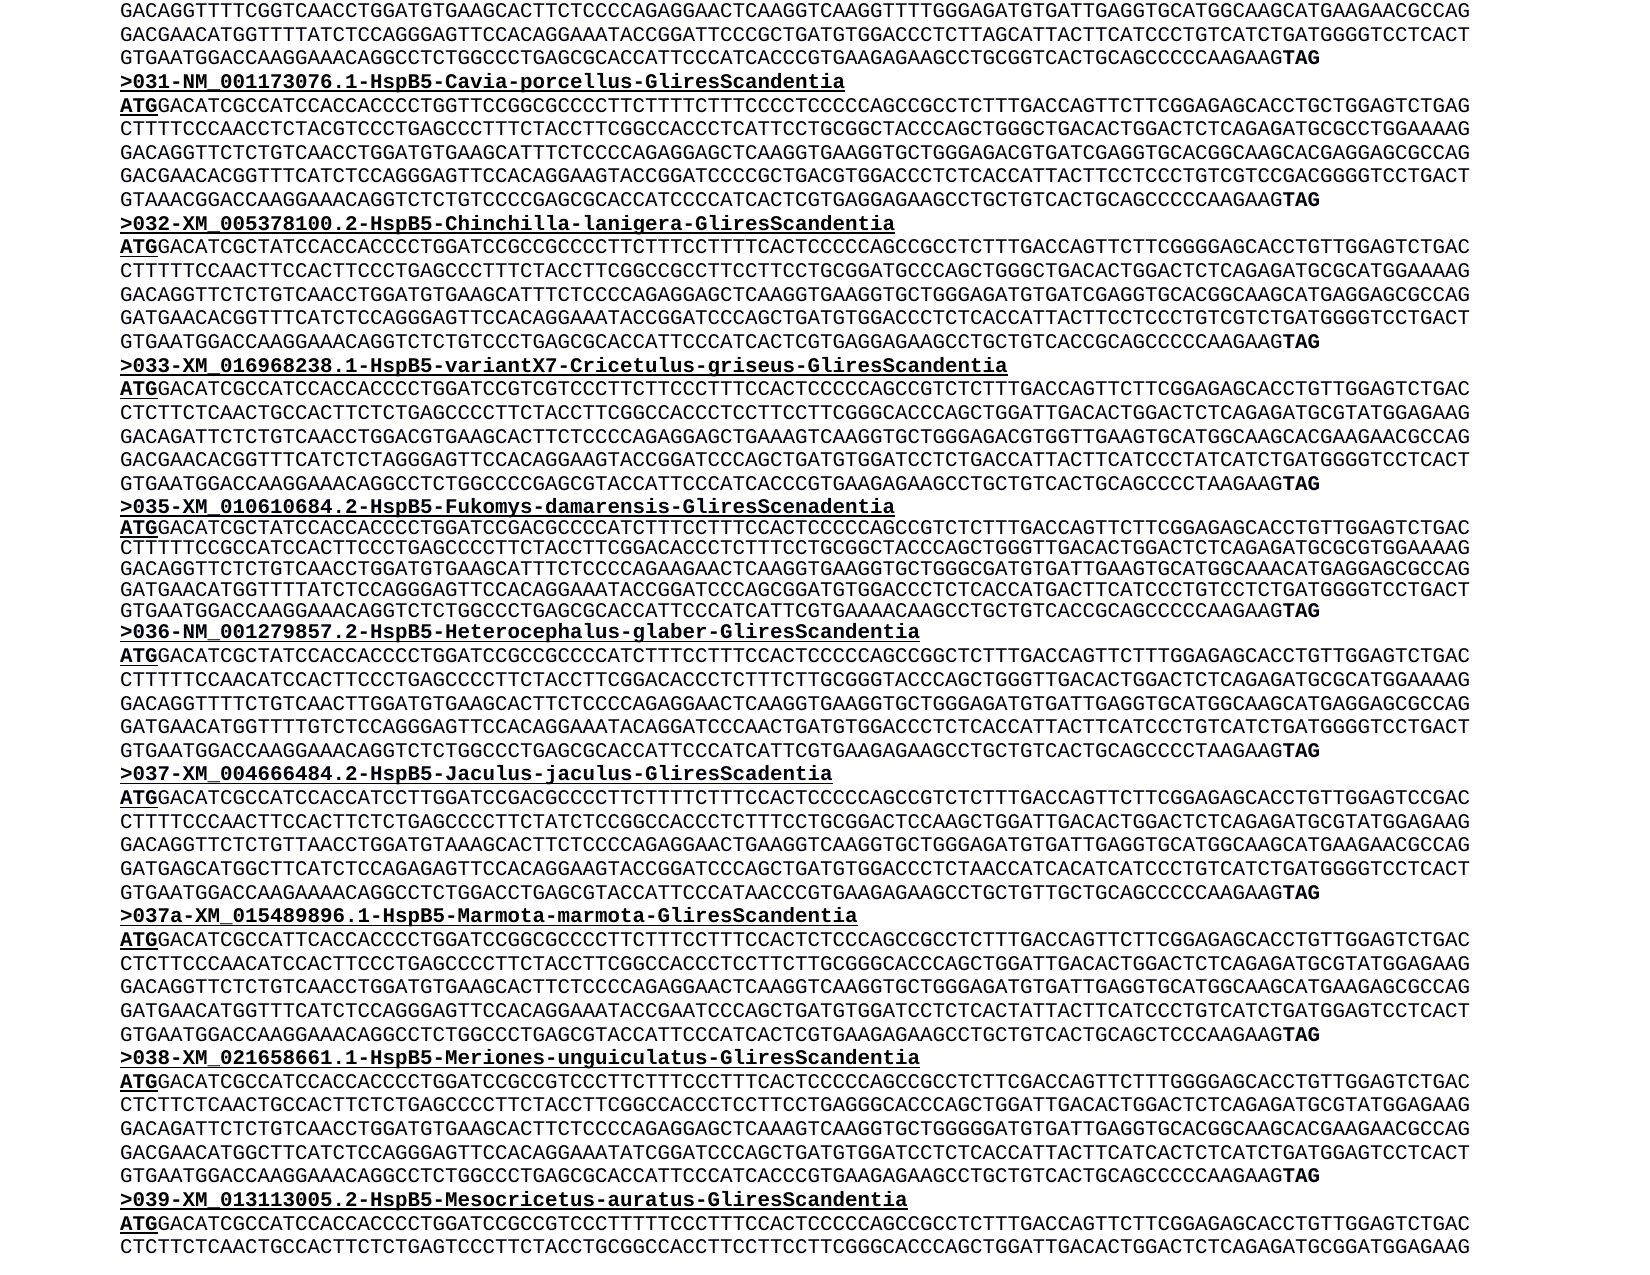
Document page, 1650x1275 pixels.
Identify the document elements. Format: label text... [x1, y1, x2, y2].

text >032-XM_005378100.2-HspB5-Chinchilla-lanigera-GliresScandentia [120, 213, 1346, 236]
text ATGGACATCGCCATTCACCACCCCTGGATCCGGCGCCCCTTCTTTCCTTTCCACTCTCCCAGCCGCCTCTTTGACCAGTTCTTCGGAGAGCACCTGTTGGAGTCTGACCTCTTCCCAACATCCACTTCCCTGAGCCCCTTCTACCTTCGGCCACCCTCCTTCTTGCGGGCACCCAGCTGGATTGACACTGGACTCTCAGAGATGCGTATGGAGAAGGACAGGTTCTCTGTCAACCTGGATGTGAAGCACTTCTCCCCAGAGGAACTCAAGGTCAAGGTGCTGGGAGATGTGATTGAGGTGCATGGCAAGCATGAAGAGCGCCAGGATGAACATGGTTTCATCTCCAGGGAGTTCCACAGGAAATACCGAATCCCAGCTGATGTGGATCCTCTCACTATTACTTCATCCCTGTCATCTGATGGAGTCCTCACTGTGAATGGACCAAGGAAACAGGCCTCTGGCCCTGAGCGTACCATTCCCATCACTCGTGAAGAGAAGCCTGCTGTCACTGCAGCTCCCAAGAAGTAG [120, 929, 1470, 1047]
text >031-NM_001173076.1-HspB5-Cavia-porcellus-GliresScandentia [120, 71, 1346, 94]
text >033-XM_016968238.1-HspB5-variantX7-Cricetulus-griseus-GliresScandentia [120, 355, 1346, 378]
text ATGGACATCGCCATCCACCACCCCTGGTTCCGGCGCCCCTTCTTTTCTTTCCCCTCCCCCAGCCGCCTCTTTGACCAGTTCTTCGGAGAGCACCTGCTGGAGTCTGAGCTTTTCCCAACCTCTACGTCCCTGAGCCCTTTCTACCTTCGGCCACCCTCATTCCTGCGGCTACCCAGCTGGGCTGACACTGGACTCTCAGAGATGCGCCTGGAAAAGGACAGGTTCTCTGTCAACCTGGATGTGAAGCATTTCTCCCCAGAGGAGCTCAAGGTGAAGGTGCTGGGAGACGTGATCGAGGTGCACGGCAAGCACGAGGAGCGCCAGGACGAACACGGTTTCATCTCCAGGGAGTTCCACAGGAAGTACCGGATCCCCGCTGACGTGGACCCTCTCACCATTACTTCCTCCCTGTCGTCCGACGGGGTCCTGACTGTAAACGGACCAAGGAAACAGGTCTCTGTCCCCGAGCGCACCATCCCCATCACTCGTGAGGAGAAGCCTGCTGTCACTGCAGCCCCCAAGAAGTAG [120, 94, 1470, 213]
text ATGGACATCGCCATCCACCACCCCTGGATCCGCCGTCCCTTCTTTCCCTTTCACTCCCCCAGCCGCCTCTTCGACCAGTTCTTTGGGGAGCACCTGTTGGAGTCTGACCTCTTCTCAACTGCCACTTCTCTGAGCCCCTTCTACCTTCGGCCACCCTCCTTCCTGAGGGCACCCAGCTGGATTGACACTGGACTCTCAGAGATGCGTATGGAGAAGGACAGATTCTCTGTCAACCTGGATGTGAAGCACTTCTCCCCAGAGGAGCTCAAAGTCAAGGTGCTGGGGGATGTGATTGAGGTGCACGGCAAGCACGAAGAACGCCAGGACGAACATGGCTTCATCTCCAGGGAGTTCCACAGGAAATATCGGATCCCAGCTGATGTGGATCCTCTCACCATTACTTCATCACTCTCATCTGATGGAGTCCTCACTGTGAATGGACCAAGGAAACAGGCCTCTGGCCCTGAGCGCACCATTCCCATCACCCGTGAAGAGAAGCCTGCTGTCACTGCAGCCCCCAAGAAGTAG [120, 1071, 1470, 1189]
text ATGGACATCGCCATCCACCACCCCTGGATCCGTCGTCCCTTCTTCCCTTTCCACTCCCCCAGCCGTCTCTTTGACCAGTTCTTCGGAGAGCACCTGTTGGAGTCTGACCTCTTCTCAACTGCCACTTCTCTGAGCCCCTTCTACCTTCGGCCACCCTCCTTCCTTCGGGCACCCAGCTGGATTGACACTGGACTCTCAGAGATGCGTATGGAGAAGGACAGATTCTCTGTCAACCTGGACGTGAAGCACTTCTCCCCAGAGGAGCTGAAAGTCAAGGTGCTGGGAGACGTGGTTGAAGTGCATGGCAAGCACGAAGAACGCCAGGACGAACACGGTTTCATCTCTAGGGAGTTCCACAGGAAGTACCGGATCCCAGCTGATGTGGATCCTCTGACCATTACTTCATCCCTATCATCTGATGGGGTCCTCACTGTGAATGGACCAAGGAAACAGGCCTCTGGCCCCGAGCGTACCATTCCCATCACCCGTGAAGAGAAGCCTGCTGTCACTGCAGCCCCTAAGAAGTAG [120, 378, 1470, 497]
text ATGGACATCGCCATCCACCATCCTTGGATCCGACGCCCCTTCTTTTCTTTCCACTCCCCCAGCCGTCTCTTTGACCAGTTCTTCGGAGAGCACCTGTTGGAGTCCGACCTTTTCCCAACTTCCACTTCTCTGAGCCCCTTCTATCTCCGGCCACCCTCTTTCCTGCGGACTCCAAGCTGGATTGACACTGGACTCTCAGAGATGCGTATGGAGAAGGACAGGTTCTCTGTTAACCTGGATGTAAAGCACTTCTCCCCAGAGGAACTGAAGGTCAAGGTGCTGGGAGATGTGATTGAGGTGCATGGCAAGCATGAAGAACGCCAGGATGAGCATGGCTTCATCTCCAGAGAGTTCCACAGGAAGTACCGGATCCCAGCTGATGTGGACCCTCTAACCATCACATCATCCCTGTCATCTGATGGGGTCCTCACTGTGAATGGACCAAGAAAACAGGCCTCTGGACCTGAGCGTACCATTCCCATAACCCGTGAAGAGAAGCCTGCTGTTGCTGCAGCCCCCAAGAAGTAG [120, 787, 1470, 905]
text >038-XM_021658661.1-HspB5-Meriones-unguiculatus-GliresScandentia [120, 1047, 1346, 1071]
text >035-XM_010610684.2-HspB5-Fukomys-damarensis-GliresScenadentia [120, 497, 1346, 517]
text ATGGACATCGCCATCCACCACCCCTGGATCCGCCGTCCCTTTTTCCCTTTCCACTCCCCCAGCCGCCTCTTTGACCAGTTCTTCGGAGAGCACCTGTTGGAGTCTGACCTCTTCTCAACTGCCACTTCTCTGAGTCCCTTCTACCTGCGGCCACCTTCCTTCCTTCGGGCACCCAGCTGGATTGACACTGGACTCTCAGAGATGCGGATGGAGAAG [120, 1213, 1470, 1260]
text >037a-XM_015489896.1-HspB5-Marmota-marmota-GliresScandentia [120, 905, 1346, 929]
text >039-XM_013113005.2-HspB5-Mesocricetus-auratus-GliresScandentia [120, 1189, 1346, 1213]
text >037-XM_004666484.2-HspB5-Jaculus-jaculus-GliresScadentia [120, 763, 1545, 787]
text ATGGACATCGCTATCCACCACCCCTGGATCCGCCGCCCCATCTTTCCTTTCCACTCCCCCAGCCGGCTCTTTGACCAGTTCTTTGGAGAGCACCTGTTGGAGTCTGACCTTTTTCCAACATCCACTTCCCTGAGCCCCTTCTACCTTCGGACACCCTCTTTCTTGCGGGTACCCAGCTGGGTTGACACTGGACTCTCAGAGATGCGCATGGAAAAGGACAGGTTTTCTGTCAACTTGGATGTGAAGCACTTCTCCCCAGAGGAACTCAAGGTGAAGGTGCTGGGAGATGTGATTGAGGTGCATGGCAAGCATGAGGAGCGCCAGGATGAACATGGTTTTGTCTCCAGGGAGTTCCACAGGAAATACAGGATCCCAACTGATGTGGACCCTCTCACCATTACTTCATCCCTGTCATCTGATGGGGTCCTGACTGTGAATGGACCAAGGAAACAGGTCTCTGGCCCTGAGCGCACCATTCCCATCATTCGTGAAGAGAAGCCTGCTGTCACTGCAGCCCCTAAGAAGTAG [120, 645, 1470, 763]
text ATGGACATCGCTATCCACCACCCCTGGATCCGCCGCCCCTTCTTTCCTTTTCACTCCCCCAGCCGCCTCTTTGACCAGTTCTTCGGGGAGCACCTGTTGGAGTCTGACCTTTTTCCAACTTCCACTTCCCTGAGCCCTTTCTACCTTCGGCCGCCTTCCTTCCTGCGGATGCCCAGCTGGGCTGACACTGGACTCTCAGAGATGCGCATGGAAAAGGACAGGTTCTCTGTCAACCTGGATGTGAAGCATTTCTCCCCAGAGGAGCTCAAGGTGAAGGTGCTGGGAGATGTGATCGAGGTGCACGGCAAGCATGAGGAGCGCCAGGATGAACACGGTTTCATCTCCAGGGAGTTCCACAGGAAATACCGGATCCCAGCTGATGTGGACCCTCTCACCATTACTTCCTCCCTGTCGTCTGATGGGGTCCTGACTGTGAATGGACCAAGGAAACAGGTCTCTGTCCCTGAGCGCACCATTCCCATCACTCGTGAGGAGAAGCCTGCTGTCACCGCAGCCCCCAAGAAGTAG [120, 236, 1470, 355]
text ATGGACATCGCTATCCACCACCCCTGGATCCGACGCCCCATCTTTCCTTTCCACTCCCCCAGCCGTCTCTTTGACCAGTTCTTCGGAGAGCACCTGTTGGAGTCTGACCTTTTTCCGCCATCCACTTCCCTGAGCCCCTTCTACCTTCGGACACCCTCTTTCCTGCGGCTACCCAGCTGGGTTGACACTGGACTCTCAGAGATGCGCGTGGAAAAGGACAGGTTCTCTGTCAACCTGGATGTGAAGCATTTCTCCCCAGAAGAACTCAAGGTGAAGGTGCTGGGCGATGTGATTGAAGTGCATGGCAAACATGAGGAGCGCCAGGATGAACATGGTTTTATCTCCAGGGAGTTCCACAGGAAATACCGGATCCCAGCGGATGTGGACCCTCTCACCATGACTTCATCCCTGTCCTCTGATGGGGTCCTGACTGTGAATGGACCAAGGAAACAGGTCTCTGGCCCTGAGCGCACCATTCCCATCATTCGTGAAAACAAGCCTGCTGTCACCGCAGCCCCCAAGAAGTAG [120, 517, 1480, 622]
text >036-NM_001279857.2-HspB5-Heterocephalus-glaber-GliresScandentia [120, 622, 1545, 645]
text GACAGGTTTTCGGTCAACCTGGATGTGAAGCACTTCTCCCCAGAGGAACTCAAGGTCAAGGTTTTGGGAGATGTGATTGAGGTGCATGGCAAGCATGAAGAACGCCAGGACGAACATGGTTTTATCTCCAGGGAGTTCCACAGGAAATACCGGATTCCCGCTGATGTGGACCCTCTTAGCATTACTTCATCCCTGTCATCTGATGGGGTCCTCACTGTGAATGGACCAAGGAAACAGGCCTCTGGCCCTGAGCGCACCATTCCCATCACCCGTGAAGAGAAGCCTGCGGTCACTGCAGCCCCCAAGAAGTAG [120, 0, 1470, 71]
